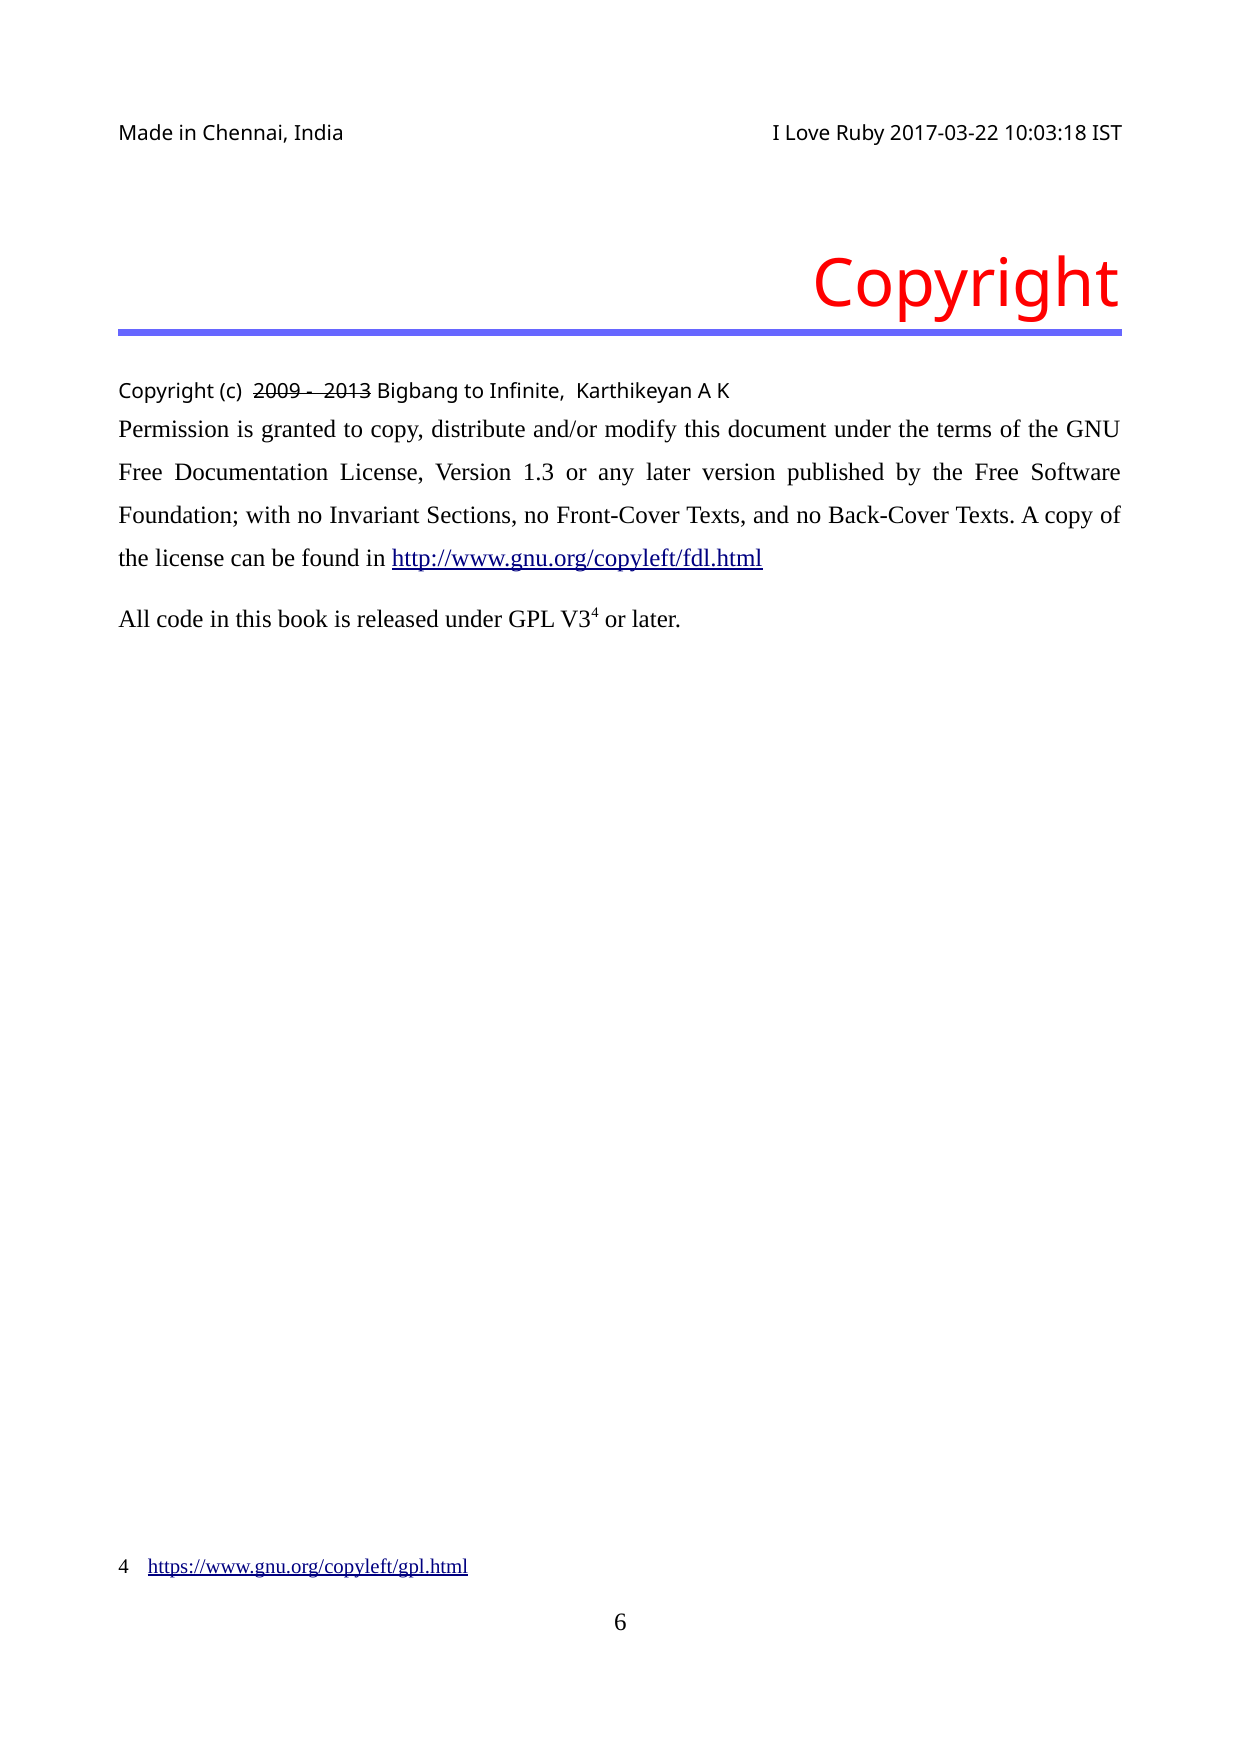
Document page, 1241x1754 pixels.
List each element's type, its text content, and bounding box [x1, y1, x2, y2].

subtitle Copyright [118, 233, 1122, 329]
text All code in this book is released under GPL V3 or later. [118, 604, 1122, 633]
text Copyright (c) 2009 - 2013 Bigbang to Infinite, Karthikeyan A K [118, 377, 1122, 405]
text https://www.gnu.org/copyleft/gpl.html [118, 1553, 1122, 1578]
text Permission is granted to copy, distribute and/or modify this document under the terms of the GNU Free Documentation License, Version 1.3 or any later version published by the Free Software Foundation; with no Invariant Sections, no Front-Cover Texts, and no Back-Cover Texts. A copy of the license can be found in http://www.gnu.org/copyleft/fdl.html [118, 414, 1122, 572]
